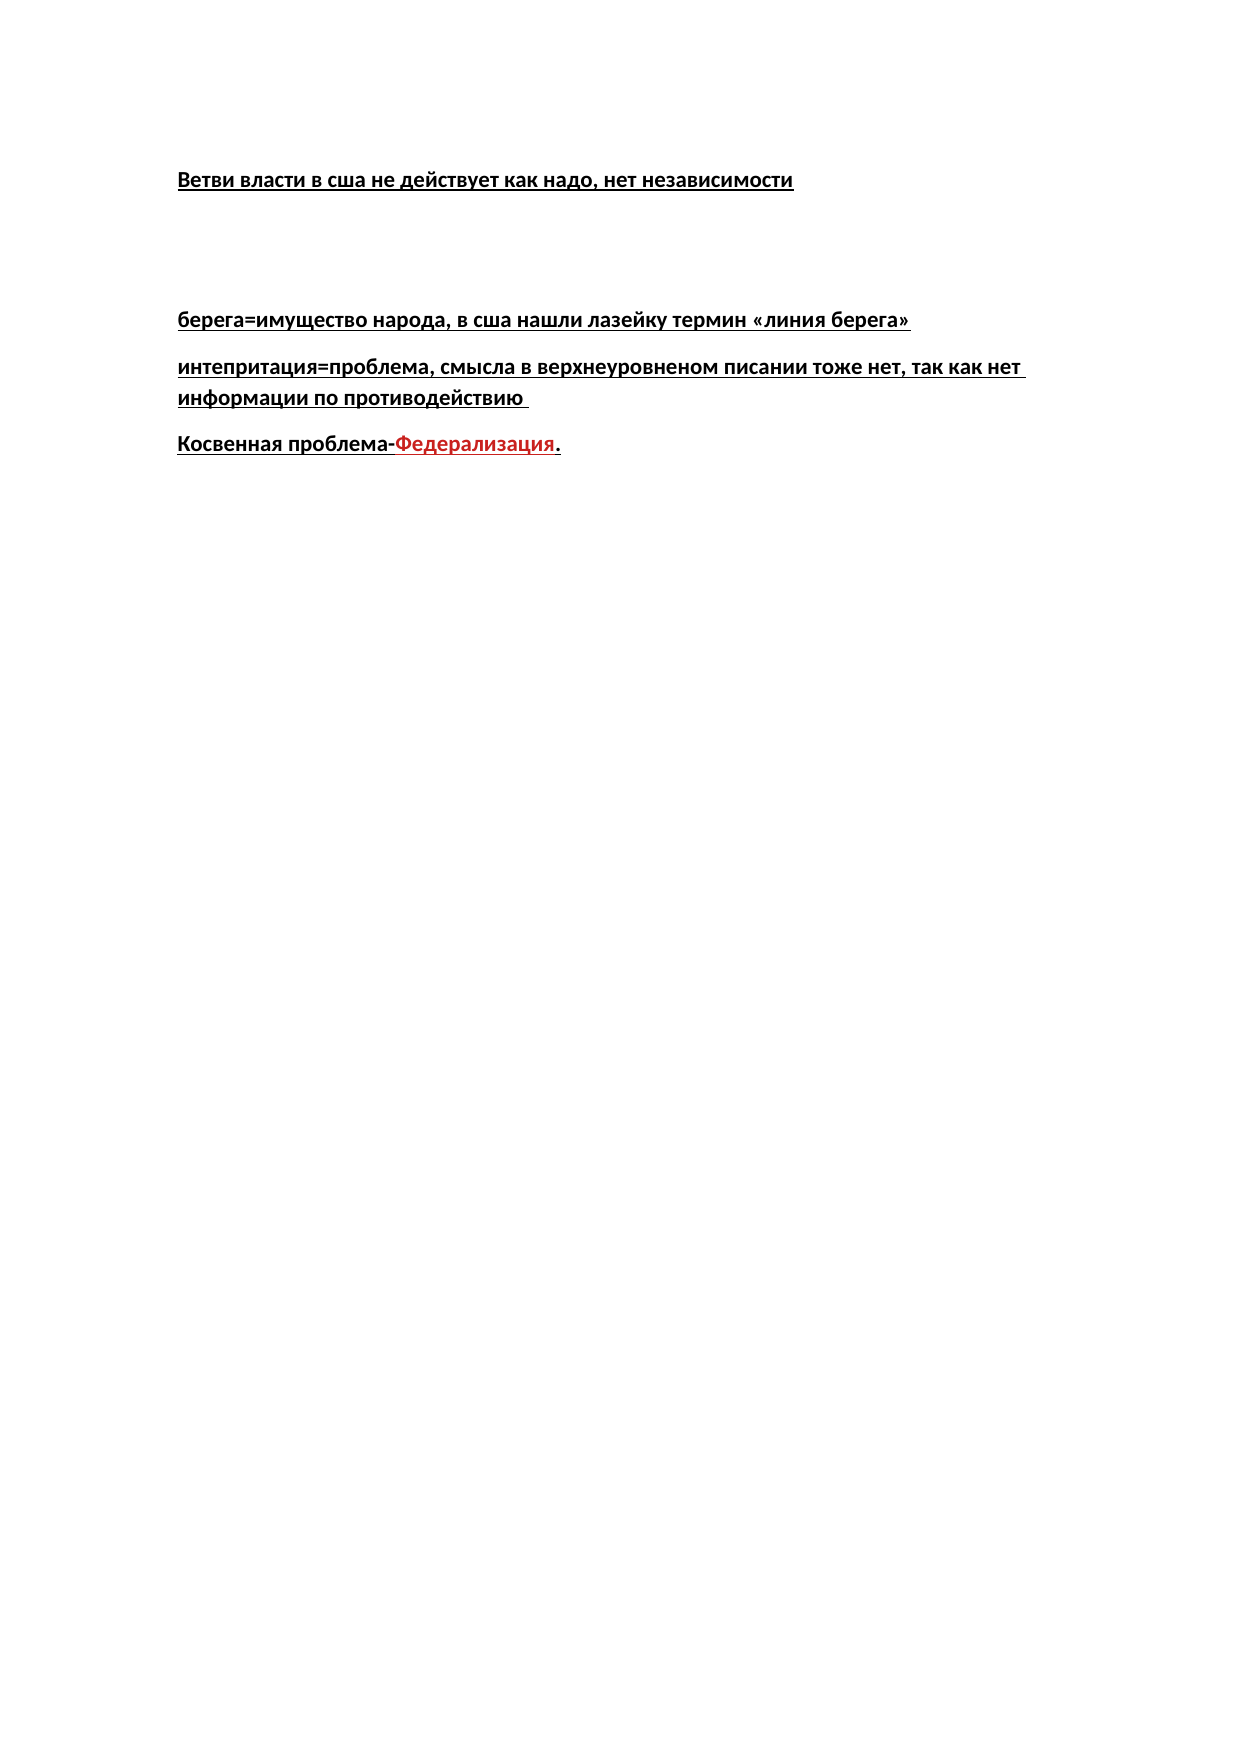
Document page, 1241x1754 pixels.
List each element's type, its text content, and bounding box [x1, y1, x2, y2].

text Косвенная проблема-Федерализация. [177, 429, 1152, 458]
text берега=имущество народа, в сша нашли лазейку термин «линия берега» [177, 306, 1152, 334]
text Ветви власти в сша не действует как надо, нет независимости [177, 165, 1152, 193]
text интепритация=проблема, смысла в верхнеуровненом писании тоже нет, так как нет информации по противодействию [177, 352, 1152, 411]
